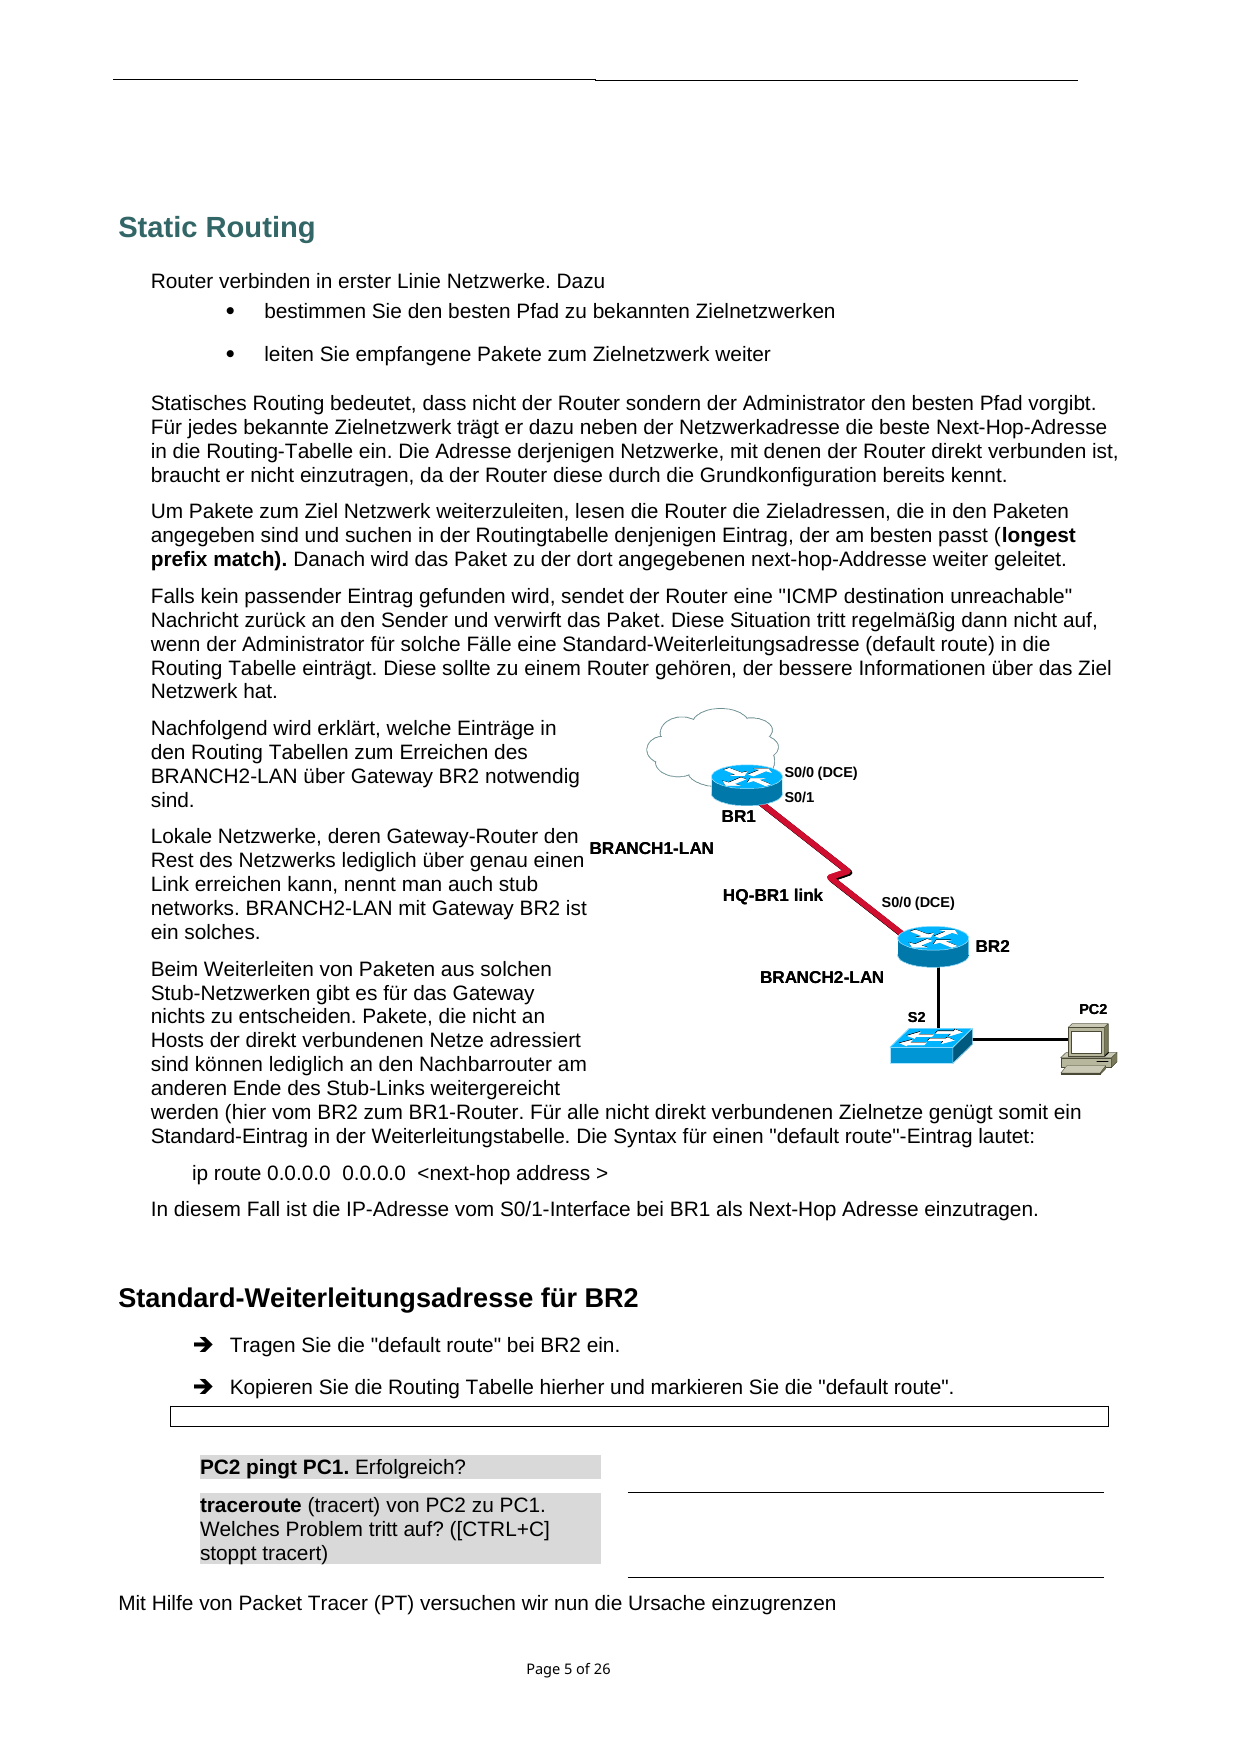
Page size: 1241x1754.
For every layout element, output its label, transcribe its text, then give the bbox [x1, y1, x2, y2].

text Lokale Netzwerke, deren Gateway-Router den Rest des Netzwerks lediglich über genau einen Link erreichen kann, nennt man auch stub networks. BRANCH2-LAN mit Gateway BR2 ist ein solches. [151, 824, 588, 944]
text Mit Hilfe von Packet Tracer (PT) versuchen wir nun die Ursache einzugrenzen [118, 1591, 1106, 1614]
table_cell traceroute (tracert) von PC2 zu PC1. Welches Problem tritt auf? ([CTRL+C] stoppt tracert) [189, 1492, 627, 1577]
text Nachfolgend wird erklärt, welche Einträge in den Routing Tabellen zum Erreichen des BRANCH2-LAN über Gateway BR2 notwendig sind. [151, 716, 588, 812]
subtitle Static Routing [118, 210, 1122, 244]
table_header [171, 1407, 1108, 1426]
list bestimmen Sie den besten Pfad zu bekannten Zielnetzwerken [227, 299, 1122, 323]
subtitle Standard-Weiterleitungsadresse für BR2 [118, 1282, 1122, 1314]
text Beim Weiterleiten von Paketen aus solchen Stub-Netzwerken gibt es für das Gateway nichts zu entscheiden. Pakete, die nicht an Hosts der direkt verbundenen Netze adressiert sind können lediglich an den Nachbarrouter am anderen Ende des Stub-Links weitergereicht werden (hier vom BR2 zum BR1-Router. Für alle nicht direkt verbundenen Zielnetze genügt somit ein Standard-Eintrag in der Weiterleitungstabelle. Die Syntax für einen "default route"-Eintrag lautet: [151, 956, 1122, 1148]
text Falls kein passender Eintrag gefunden wird, sendet der Router eine "ICMP destination unreachable" Nachricht zurück an den Sender und verwirft das Paket. Diese Situation tritt regelmäßig dann nicht auf, wenn der Administrator für solche Fälle eine Standard-Weiterleitungsadresse (default route) in die Routing Tabelle einträgt. Diese sollte zu einem Router gehören, der bessere Informationen über das Ziel Netzwerk hat. [151, 583, 1122, 703]
table_header [628, 1455, 1104, 1492]
list leiten Sie empfangene Pakete zum Zielnetzwerk weiter [227, 342, 1122, 366]
text Statisches Routing bedeutet, dass nicht der Router sondern der Administrator den besten Pfad vorgibt. Für jedes bekannte Zielnetzwerk trägt er dazu neben der Netzwerkadresse die beste Next-Hop-Adresse in die Routing-Tabelle ein. Die Adresse derjenigen Netzwerke, mit denen der Router direkt verbunden ist, braucht er nicht einzutragen, da der Router diese durch die Grundkonfiguration bereits kennt. [151, 391, 1122, 487]
text In diesem Fall ist die IP-Adresse vom S0/1-Interface bei BR1 als Next-Hop Adresse einzutragen. [151, 1197, 1122, 1221]
list Tragen Sie die "default route" bei BR2 ein. [192, 1332, 1122, 1356]
table_cell [628, 1493, 1104, 1577]
text Um Pakete zum Ziel Netzwerk weiterzuleiten, lesen die Router die Zieladressen, die in den Paketen angegeben sind und suchen in der Routingtabelle denjenigen Eintrag, der am besten passt (longest prefix match). Danach wird das Paket zu der dort angegebenen next-hop-Addresse weiter geleitet. [151, 499, 1122, 571]
list Kopieren Sie die Routing Tabelle hierher und markieren Sie die "default route". [192, 1375, 1106, 1399]
text ip route 0.0.0.0 0.0.0.0 <next-hop address > [151, 1161, 1122, 1184]
text Router verbinden in erster Linie Netzwerke. Dazu [151, 269, 1122, 293]
table_header PC2 pingt PC1. Erfolgreich? [189, 1455, 627, 1492]
